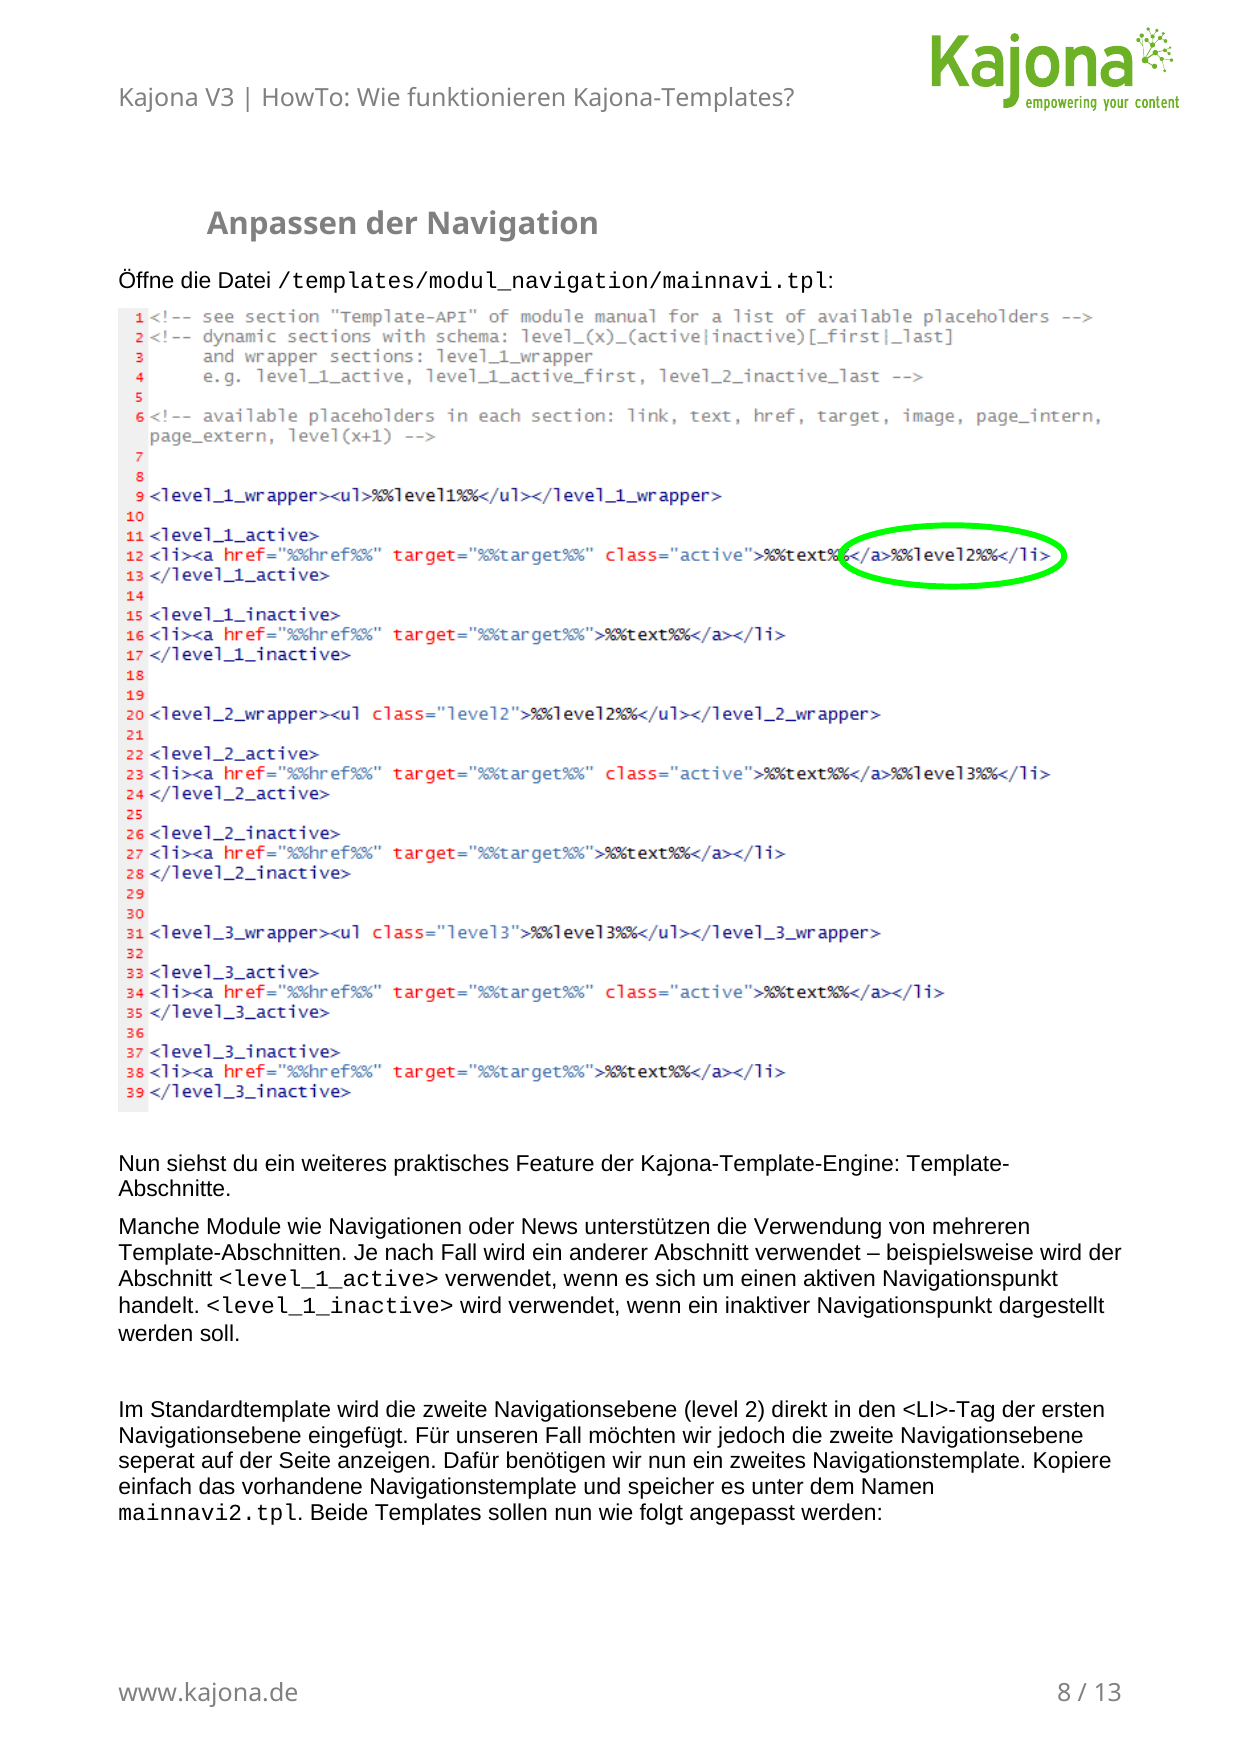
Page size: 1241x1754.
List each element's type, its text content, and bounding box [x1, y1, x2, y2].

subtitle Anpassen der Navigation [118, 201, 1122, 244]
text Nun siehst du ein weiteres praktisches Feature der Kajona-Template-Engine: Template-Abschnitte. [118, 1150, 1122, 1201]
picture [118, 308, 1122, 1112]
text Manche Module wie Navigationen oder News unterstützen die Verwendung von mehreren Template-Abschnitten. Je nach Fall wird ein anderer Abschnitt verwendet – beispielsweise wird der Abschnitt <level_1_active> verwendet, wenn es sich um einen aktiven Navigationspunkt handelt. <level_1_inactive> wird verwendet, wenn ein inaktiver Navigationspunkt dargestellt werden soll. [118, 1214, 1122, 1346]
text Im Standardtemplate wird die zweite Navigationsebene (level 2) direkt in den <LI>-Tag der ersten Navigationsebene eingefügt. Für unseren Fall möchten wir jedoch die zweite Navigationsebene seperat auf der Seite anzeigen. Dafür benötigen wir nun ein zweites Navigationstemplate. Kopiere einfach das vorhandene Navigationstemplate und speicher es unter dem Namen mainnavi2.tpl. Beide Templates sollen nun wie folgt angepasst werden: [118, 1397, 1122, 1527]
text Öffne die Datei /templates/modul_navigation/mainnavi.tpl: [118, 268, 1122, 296]
